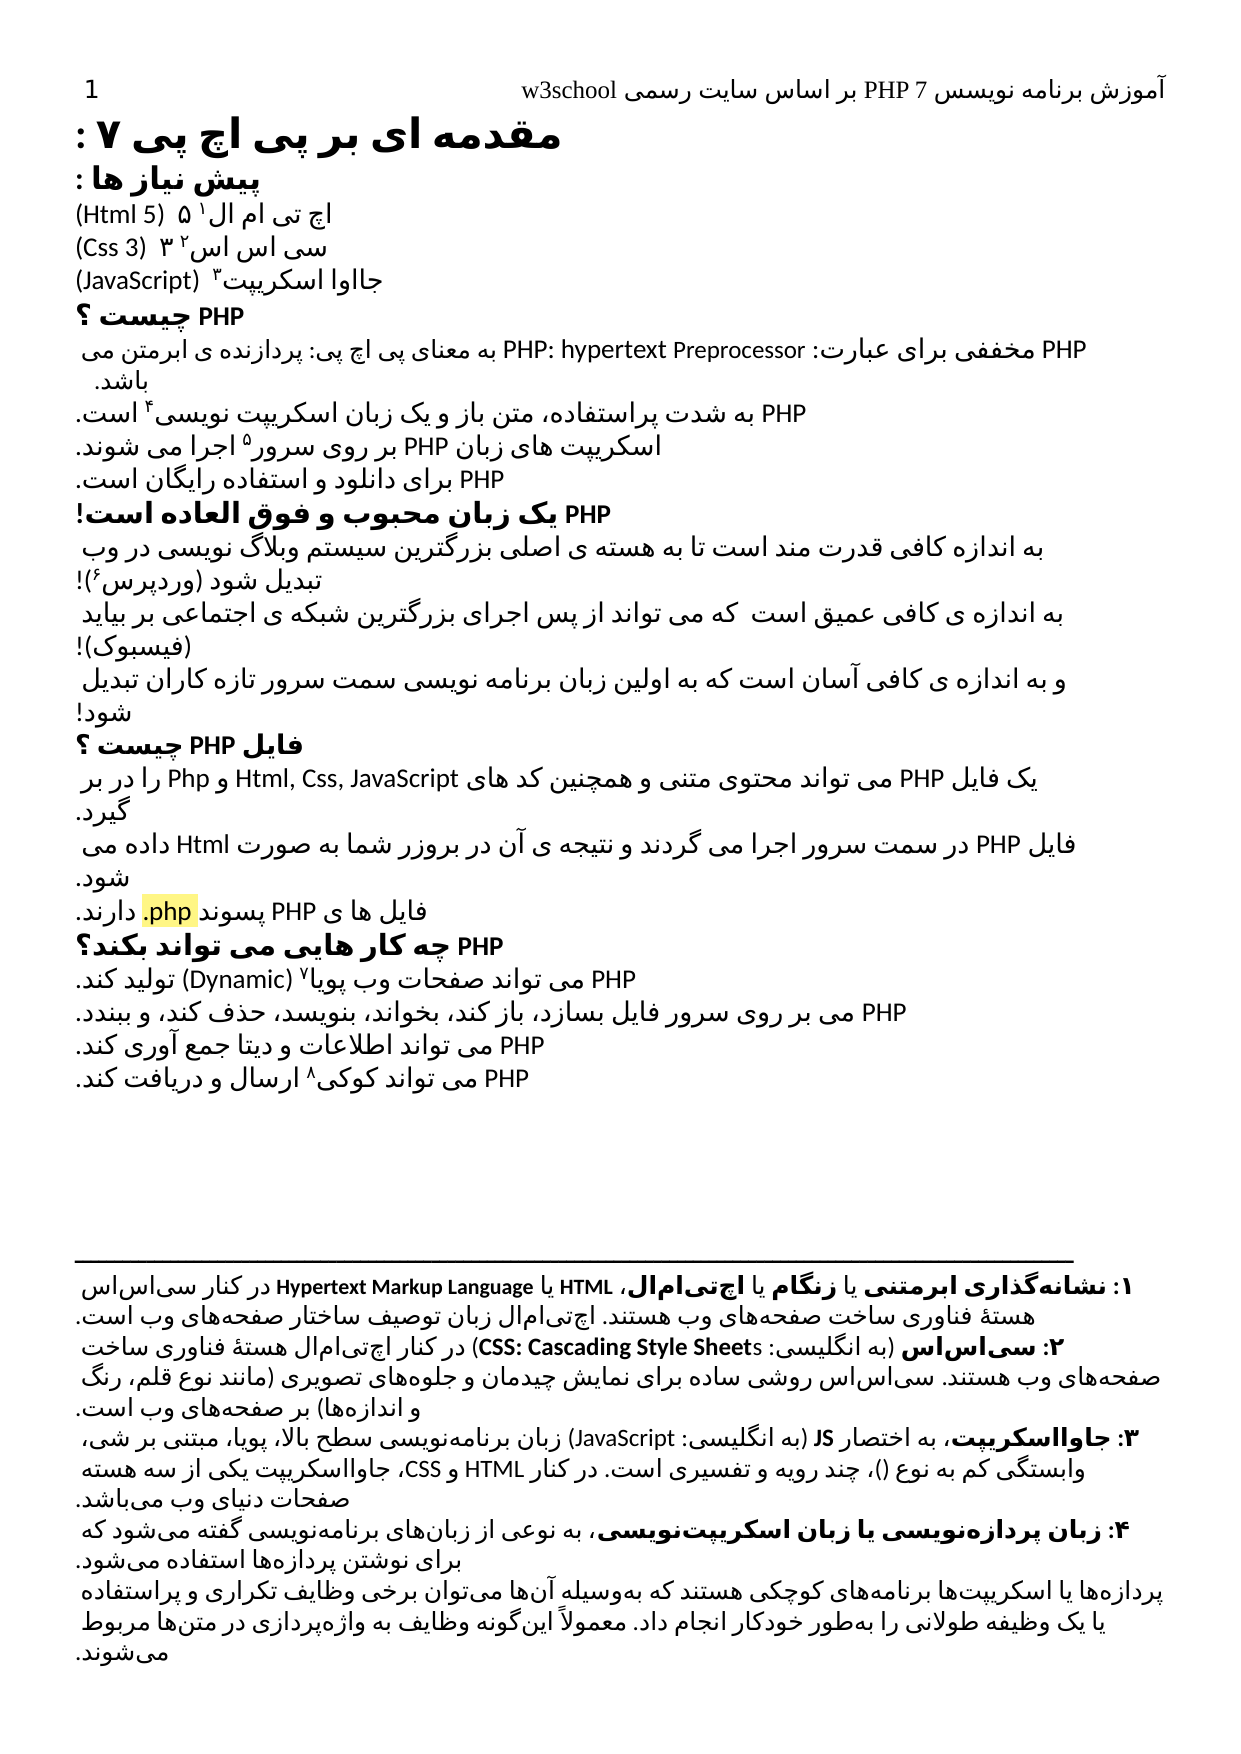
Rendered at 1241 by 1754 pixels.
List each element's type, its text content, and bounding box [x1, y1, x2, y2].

text PHP چیست ؟ [75, 297, 1165, 332]
text جااوا اسکریپت۳ (JavaScript) [75, 263, 1165, 297]
text ــــــــــــــــــــــــــــــــــــــــــــــــــــــــــــــــــــــــــــــــــــــــــــــــــــــــــــــــــــــــــــــ [75, 1237, 1165, 1270]
text مقدمه ای بر پی اچ پی ۷ : [75, 108, 1165, 159]
text ۳: جاوااسکریپت، به اختصار JS (به انگلیسی: JavaScript) زبان برنامه‌نویسی سطح بالا، پویا، مبتنی بر شی، وابستگی کم به نوع ()، چند رویه و تفسیری است. در کنار HTML و CSS، جاوااسکریپت یکی از سه هسته صفحات دنیای وب می‌باشد. [75, 1422, 1165, 1514]
text اسکریپت های زبان PHP بر روی سرور۵ اجرا می شوند. [75, 429, 1165, 462]
text PHP برای دانلود و استفاده رایگان است. [75, 462, 1165, 495]
text پیش نیاز ها : [75, 159, 1165, 197]
text ۴: زبان پردازه‌نویسی یا زبان اسکریپت‌نویسی، به نوعی از زبان‌های برنامه‌نویسی گفته می‌شود که برای نوشتن پردازه‌ها استفاده می‌شود. [75, 1514, 1165, 1575]
text فایل PHP در سمت سرور اجرا می گردند و نتیجه ی آن در بروزر شما به صورت Html داده می شود. [75, 828, 1165, 894]
text PHP به شدت پراستفاده، متن باز و یک زبان اسکریپت نویسی۴ است. [75, 396, 1165, 429]
text یک فایل PHP می تواند محتوی متنی و همچنین کد های Html, Css, JavaScript و Php را در بر گیرد. [75, 762, 1165, 828]
text PHP می تواند کوکی۸ ارسال و دریافت کند. [75, 1061, 1165, 1094]
text PHP می تواند صفحات وب پویا۷ (Dynamic) تولید کند. [75, 962, 1165, 995]
text PHP مخففی برای عبارت: PHP: hypertext Preprocessor به معنای پی اچ پی: پردازنده ی ابرمتن می باشد. [75, 332, 1165, 396]
text فایل PHP چیست ؟ [75, 728, 1165, 762]
text PHP یک زبان محبوب و فوق العاده است! [75, 495, 1165, 530]
text اچ تی ام ال۱ ۵ (Html 5) [75, 197, 1165, 231]
text سی اس اس۲ ۳ (3 Css) [75, 231, 1165, 263]
text به اندازه ی کافی عمیق است که می تواند از پس اجرای بزرگترین شبکه ی اجتماعی بر بیاید (فیسبوک)! [75, 596, 1165, 662]
text به اندازه کافی قدرت مند است تا به هسته ی اصلی بزرگترین سیستم وبلاگ نویسی در وب تبدیل شود (وردپرس۶)! [75, 530, 1165, 596]
text PHP می بر روی سرور فایل بسازد، باز کند، بخواند، بنویسد، حذف کند، و ببندد. [75, 995, 1165, 1028]
text PHP چه کار هایی می تواند بکند؟ [75, 927, 1165, 962]
text و به اندازه ی کافی آسان است که به اولین زبان برنامه نویسی سمت سرور تازه کاران تبدیل شود! [75, 662, 1165, 728]
text فایل ها ی PHP پسوند php. دارند. [75, 894, 1165, 927]
text ۱: نشانه‌گذاری ابرمتنی یا زنگام یا اچ‌تی‌ام‌ال، HTML یا Hypertext Markup Language در کنار سی‌اس‌اس هستهٔ فناوری ساخت صفحه‌های وب هستند. اچ‌تی‌ام‌ال زبان توصیف ساختار صفحه‌های وب است. [75, 1270, 1165, 1331]
text پردازه‌ها یا اسکریپت‌ها برنامه‌های کوچکی هستند که به‌وسیله آن‌ها می‌توان برخی وظایف تکراری و پراستفاده یا یک وظیفه طولانی را به‌طور خودکار انجام داد. معمولاً این‌گونه وظایف به واژه‌پردازی در متن‌ها مربوط می‌شوند. [75, 1575, 1165, 1667]
text ۲: سی‌اس‌اس (به انگلیسی: CSS: Cascading Style Sheets) در کنار اچ‌تی‌ام‌ال هستهٔ فناوری ساخت صفحه‌های وب هستند. سی‌اس‌اس روشی ساده برای نمایش چیدمان و جلوه‌های تصویری (مانند نوع قلم، رنگ و اندازه‌ها) بر صفحه‌های وب است. [75, 1331, 1165, 1422]
text PHP می تواند اطلاعات و دیتا جمع آوری کند. [75, 1028, 1165, 1061]
